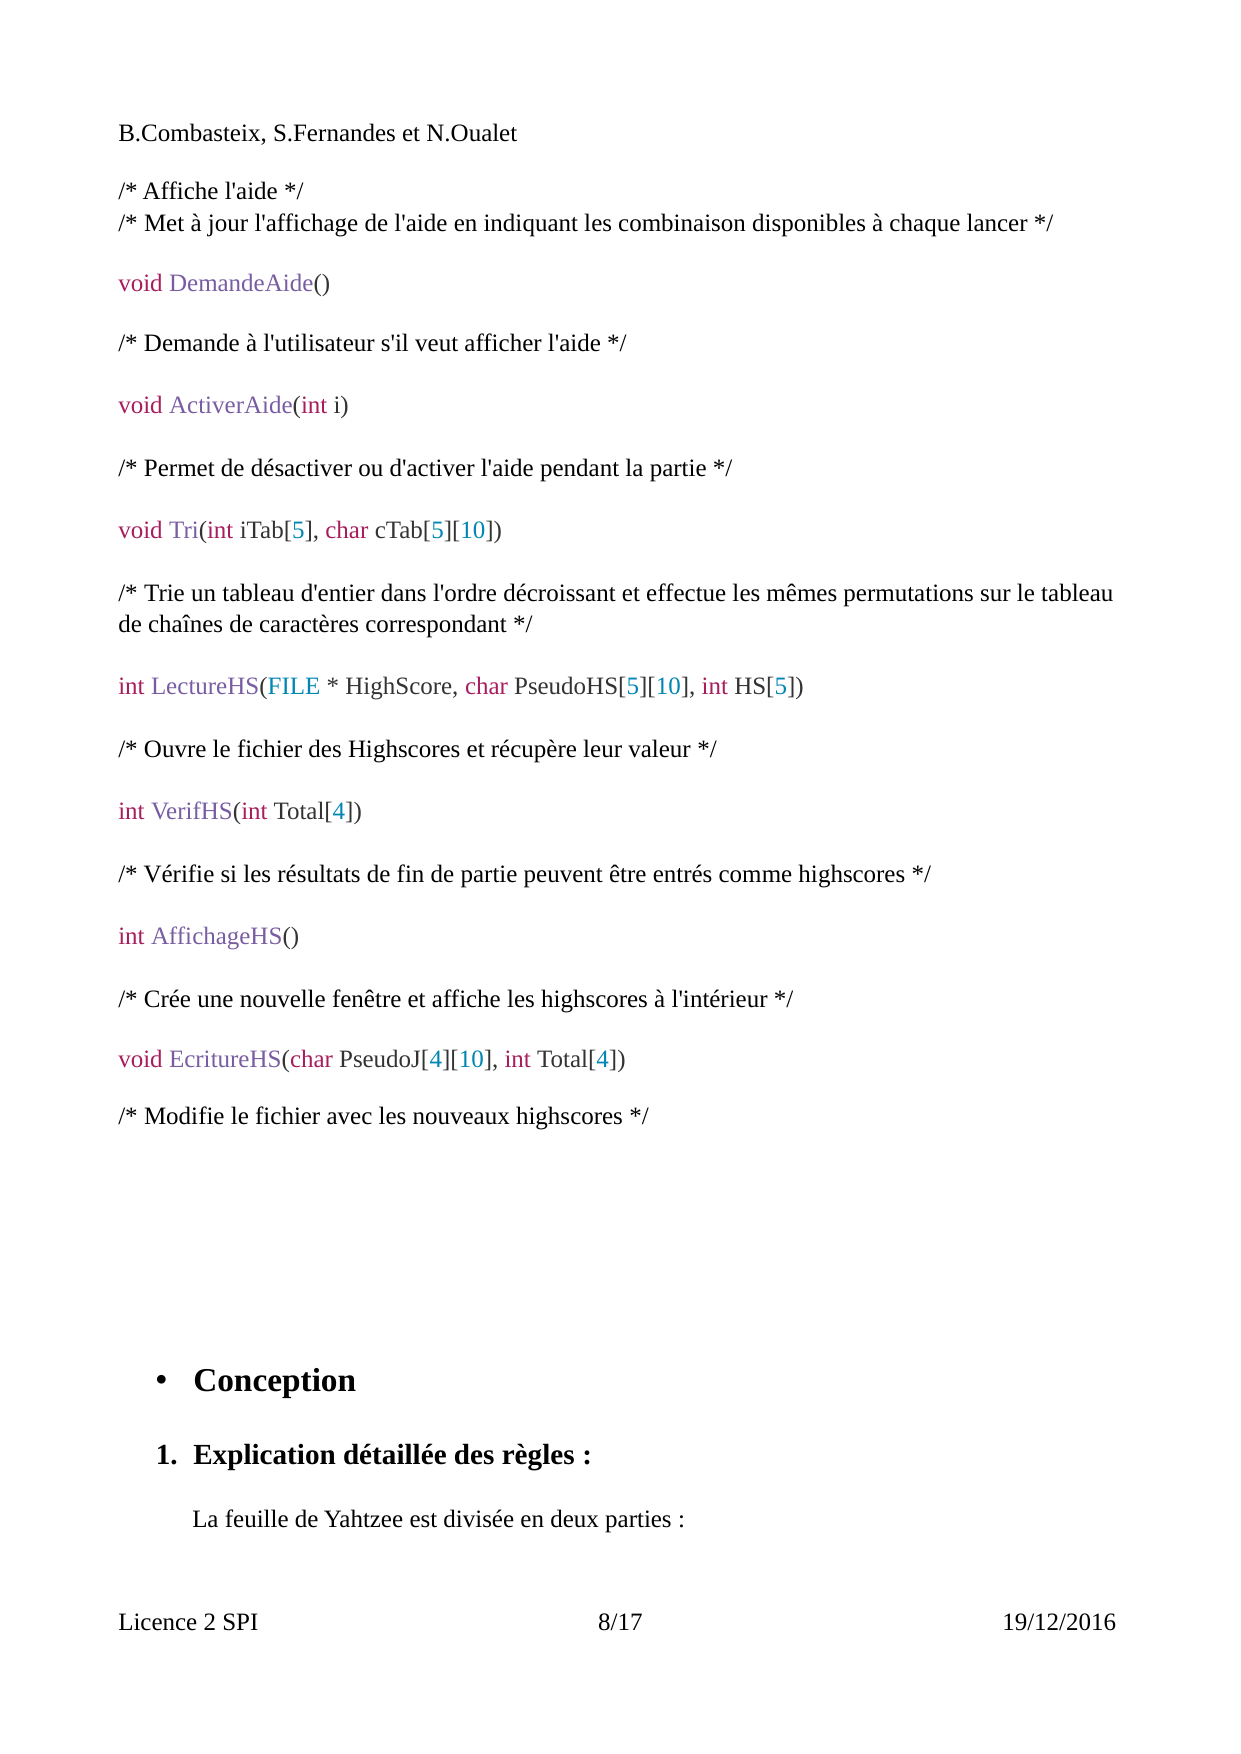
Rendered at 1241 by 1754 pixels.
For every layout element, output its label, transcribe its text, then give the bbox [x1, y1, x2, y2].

text void EcritureHS(char PseudoJ[4][10], int Total[4]) [118, 1044, 1122, 1073]
text int AffichageHS() [118, 919, 1122, 950]
text /* Crée une nouvelle fenêtre et affiche les highscores à l'intérieur */ [118, 981, 1122, 1013]
text /* Affiche l'aide */ [118, 176, 1122, 205]
text void Tri(int iTab[5], char cTab[5][10]) [118, 513, 1122, 544]
text /* Vérifie si les résultats de fin de partie peuvent être entrés comme highscores */ [118, 856, 1122, 888]
text /* Permet de désactiver ou d'activer l'aide pendant la partie */ [118, 450, 1122, 481]
text /* Modifie le fichier avec les nouveaux highscores */ [118, 1101, 1122, 1130]
text int LectureHS(FILE * HighScore, char PseudoHS[5][10], int HS[5]) [118, 669, 1122, 700]
text /* Met à jour l'affichage de l'aide en indiquant les combinaison disponibles à chaque lancer */ [118, 205, 1122, 236]
text int VerifHS(int Total[4]) [118, 794, 1122, 825]
text La feuille de Yahtzee est divisée en deux parties : [118, 1504, 1122, 1533]
picture [597, 1053, 603, 1061]
text /* Demande à l'utilisateur s'il veut afficher l'aide */ [118, 325, 1122, 356]
text void ActiverAide(int i) [118, 388, 1122, 419]
text void DemandeAide() [118, 268, 1122, 296]
picture [430, 1053, 436, 1061]
picture [333, 805, 339, 813]
list Conception [156, 1360, 1122, 1398]
list Explication détaillée des règles : [156, 1437, 1122, 1470]
text /* Ouvre le fichier des Highscores et récupère leur valeur */ [118, 731, 1122, 763]
text /* Trie un tableau d'entier dans l'ordre décroissant et effectue les mêmes permutations sur le tableau de chaînes de caractères correspondant */ [118, 575, 1122, 638]
